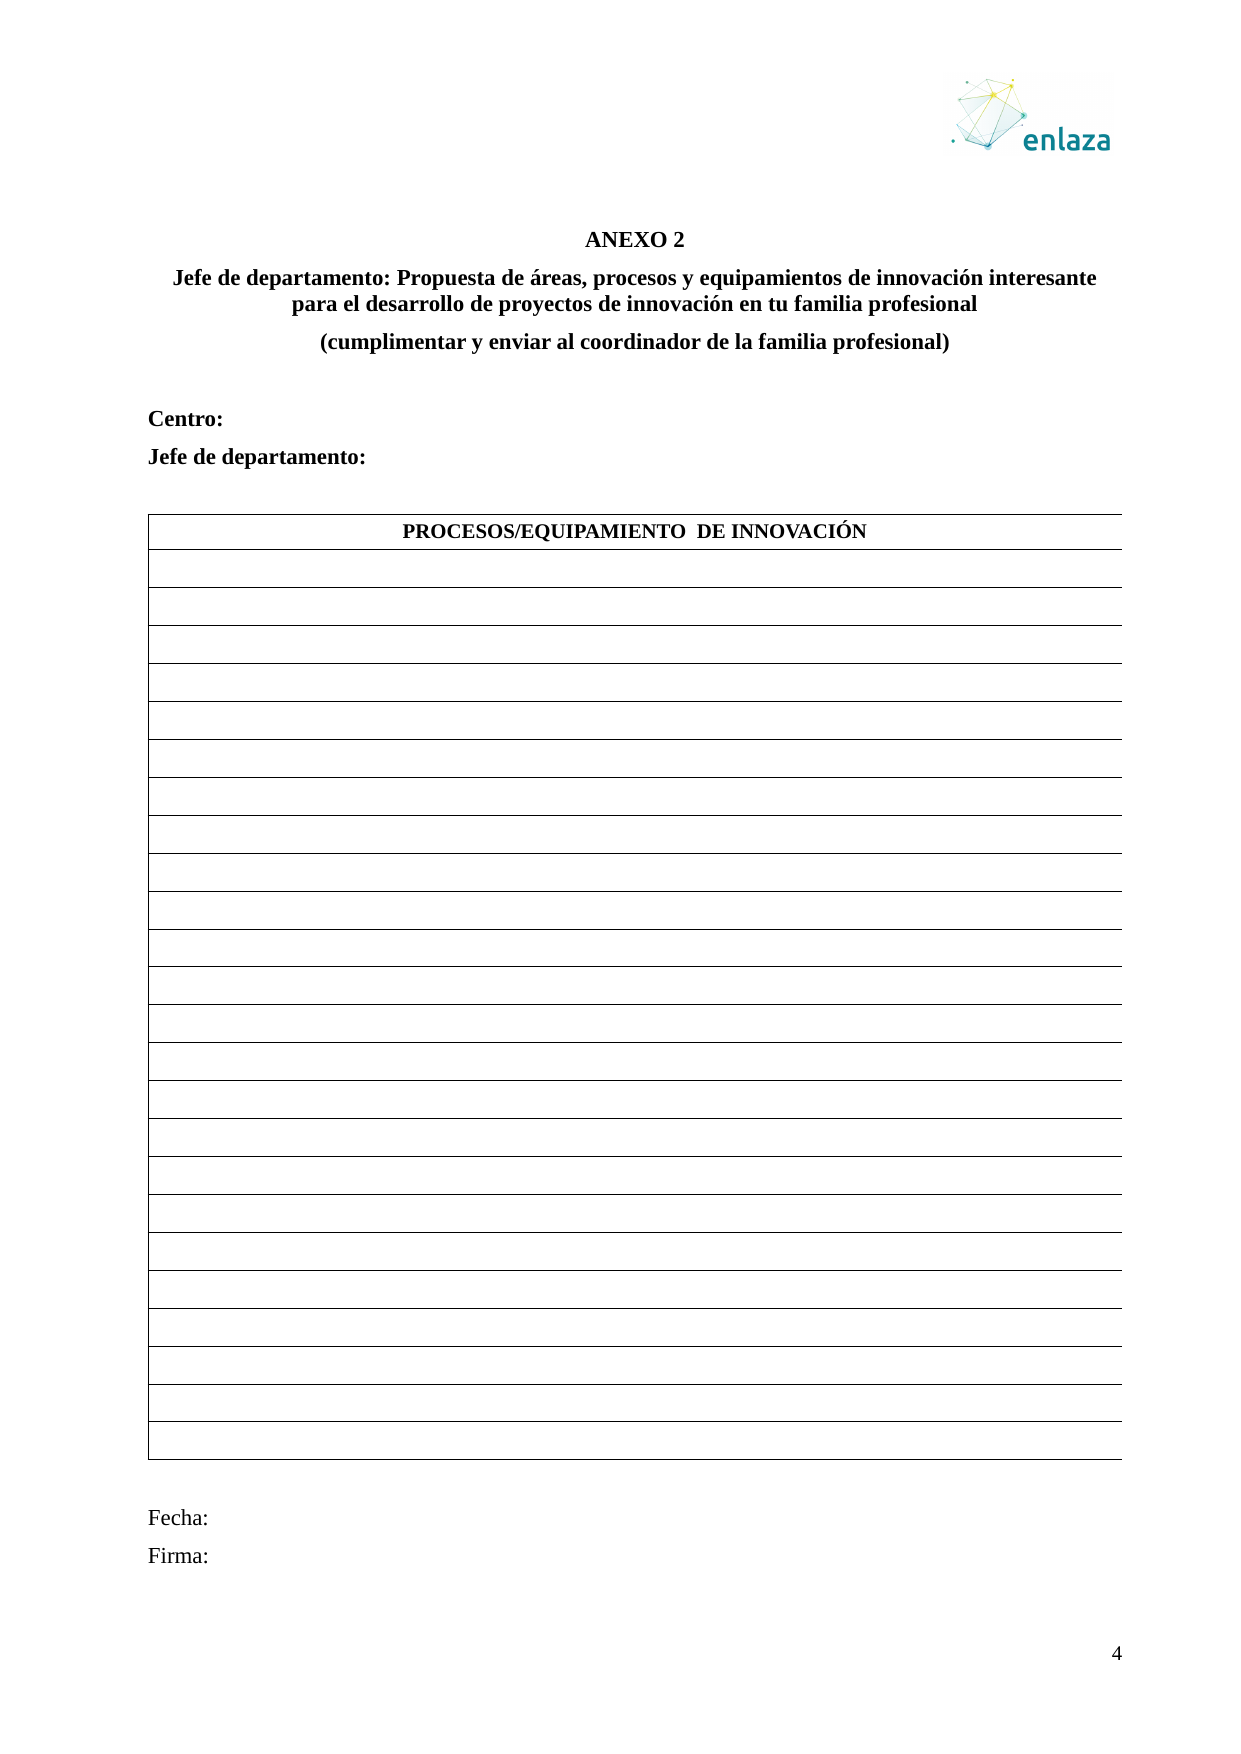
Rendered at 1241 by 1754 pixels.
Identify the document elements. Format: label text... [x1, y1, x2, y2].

table_cell [149, 626, 1122, 663]
text Jefe de departamento: [148, 443, 1122, 469]
text Firma: [148, 1542, 1122, 1568]
table_cell [149, 854, 1122, 891]
text (cumplimentar y enviar al coordinador de la familia profesional) [148, 328, 1122, 355]
table_header PROCESOS/EQUIPAMIENTO DE INNOVACIÓN [149, 515, 1122, 549]
table_cell [149, 664, 1122, 701]
table_cell [149, 1081, 1122, 1118]
table_cell [149, 1271, 1122, 1308]
table_cell [149, 1005, 1122, 1042]
table_cell [149, 1385, 1122, 1421]
table_cell [149, 1233, 1122, 1270]
picture [942, 72, 1115, 156]
table_cell [149, 967, 1122, 1004]
table_cell [149, 1422, 1122, 1459]
table_cell [149, 588, 1122, 625]
table_cell [149, 550, 1122, 587]
text Fecha: [148, 1503, 1122, 1530]
text Centro: [148, 405, 1122, 431]
table_cell [149, 1309, 1122, 1346]
table_cell [149, 1347, 1122, 1383]
table_cell [149, 1043, 1122, 1080]
text ANEXO 2 [148, 226, 1122, 252]
table_cell [149, 740, 1122, 777]
table_cell [149, 778, 1122, 815]
table_cell [149, 892, 1122, 928]
table_cell [149, 702, 1122, 739]
table_cell [149, 1157, 1122, 1194]
table_cell [149, 930, 1122, 966]
table_cell [149, 1119, 1122, 1156]
table_cell [149, 816, 1122, 853]
table_cell [149, 1195, 1122, 1232]
text Jefe de departamento: Propuesta de áreas, procesos y equipamientos de innovación interesante para el desarrollo de proyectos de innovación en tu familia profesional [148, 264, 1122, 317]
